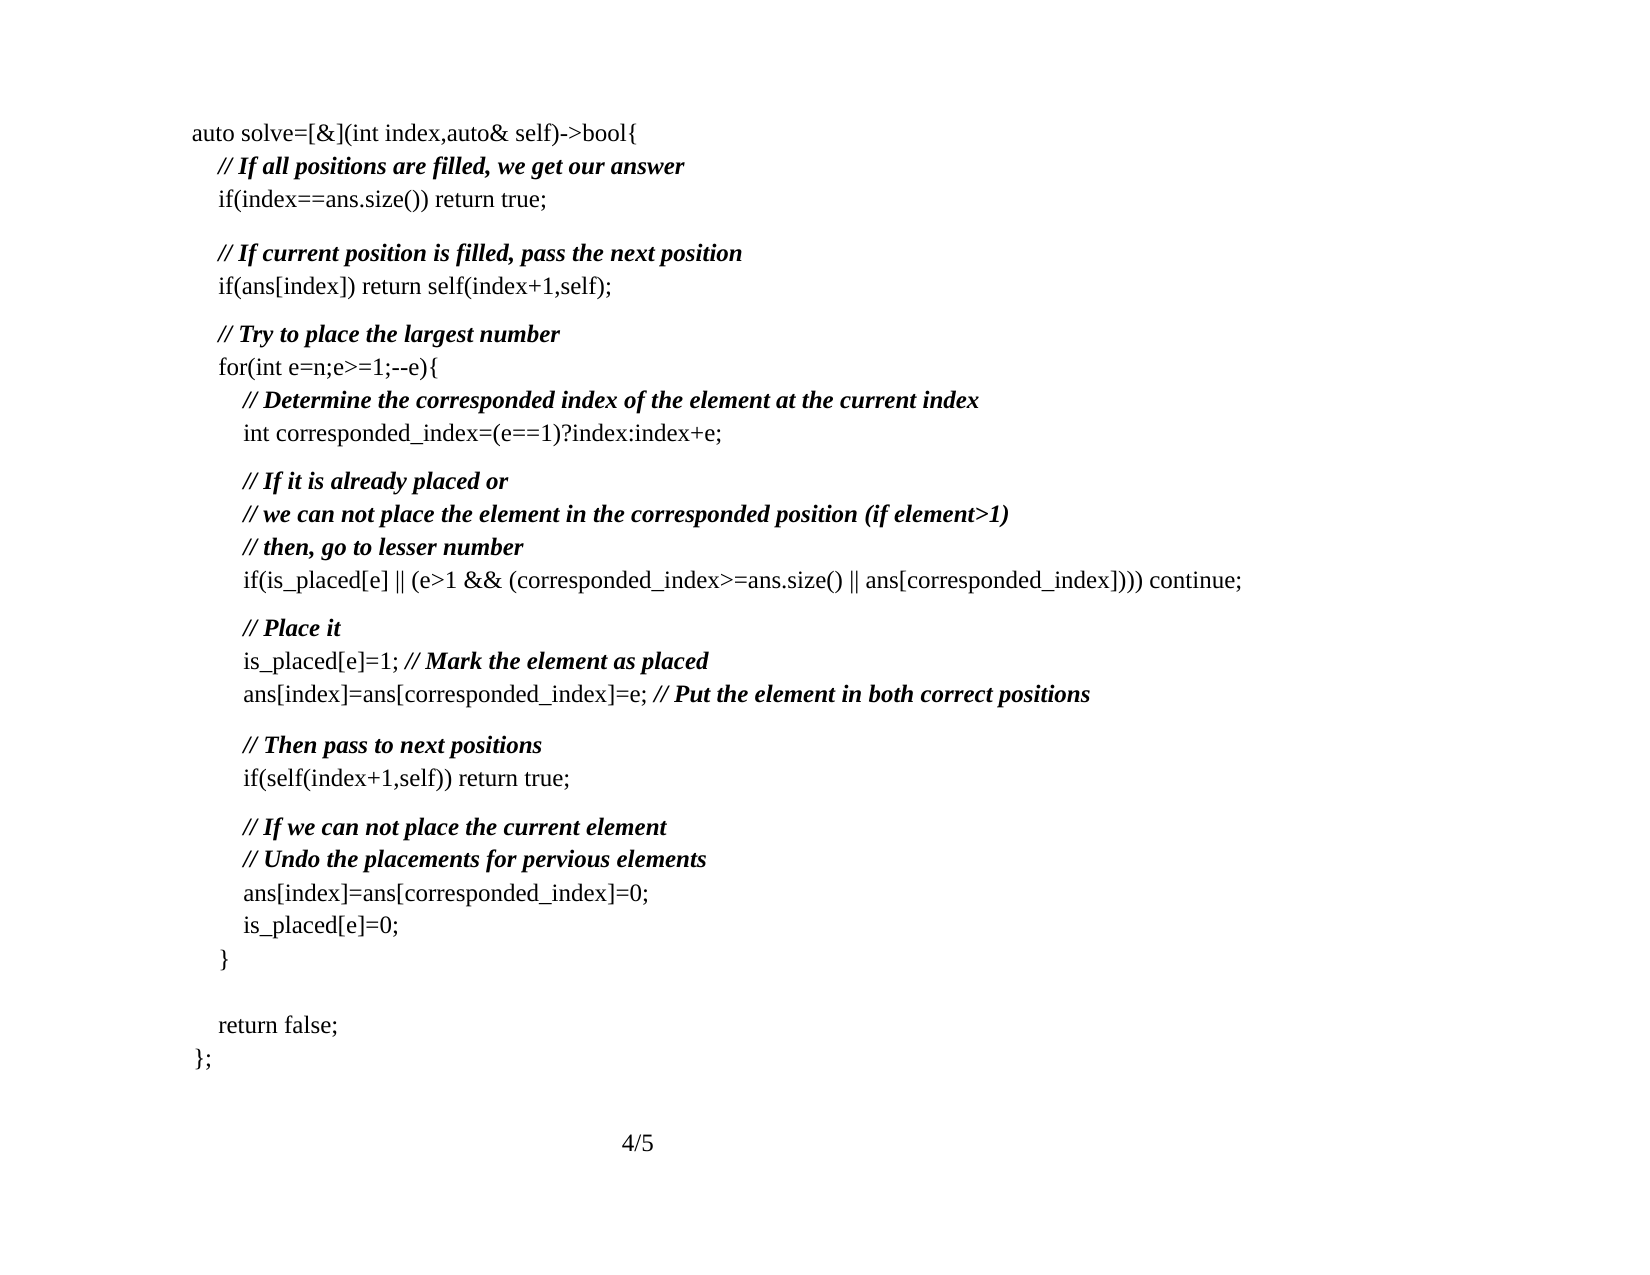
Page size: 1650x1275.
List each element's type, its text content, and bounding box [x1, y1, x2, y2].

text if(index==ans.size()) return true; [118, 184, 1532, 213]
text // If it is already placed or [118, 466, 1532, 495]
text // If we can not place the current element [118, 812, 1532, 840]
text is_placed[e]=1; // Mark the element as placed [118, 646, 1532, 675]
text // Undo the placements for pervious elements [118, 844, 1532, 873]
text } [118, 944, 1532, 972]
text for(int e=n;e>=1;--e){ [118, 352, 1532, 381]
text // then, go to lesser number [118, 532, 1532, 561]
text int corresponded_index=(e==1)?index:index+e; [118, 418, 1532, 447]
text // Try to place the largest number [118, 319, 1532, 348]
text ans[index]=ans[corresponded_index]=0; [118, 878, 1532, 906]
text return false; [118, 1010, 1532, 1038]
text ans[index]=ans[corresponded_index]=e; // Put the element in both correct positions [118, 679, 1532, 708]
text if(is_placed[e] || (e>1 && (corresponded_index>=ans.size() || ans[corresponded_index]))) continue; [118, 565, 1532, 594]
text if(self(index+1,self)) return true; [118, 763, 1532, 792]
text // we can not place the element in the corresponded position (if element>1) [118, 499, 1532, 528]
text is_placed[e]=0; [118, 911, 1532, 939]
text auto solve=[&](int index,auto& self)->bool{ [118, 118, 1532, 147]
text // If all positions are filled, we get our answer [118, 151, 1532, 180]
text }; [118, 1043, 1532, 1071]
text // Determine the corresponded index of the element at the current index [118, 385, 1532, 414]
text // If current position is filled, pass the next position [118, 238, 1532, 267]
text // Then pass to next positions [118, 731, 1532, 759]
text if(ans[index]) return self(index+1,self); [118, 271, 1532, 300]
text // Place it [118, 613, 1532, 642]
